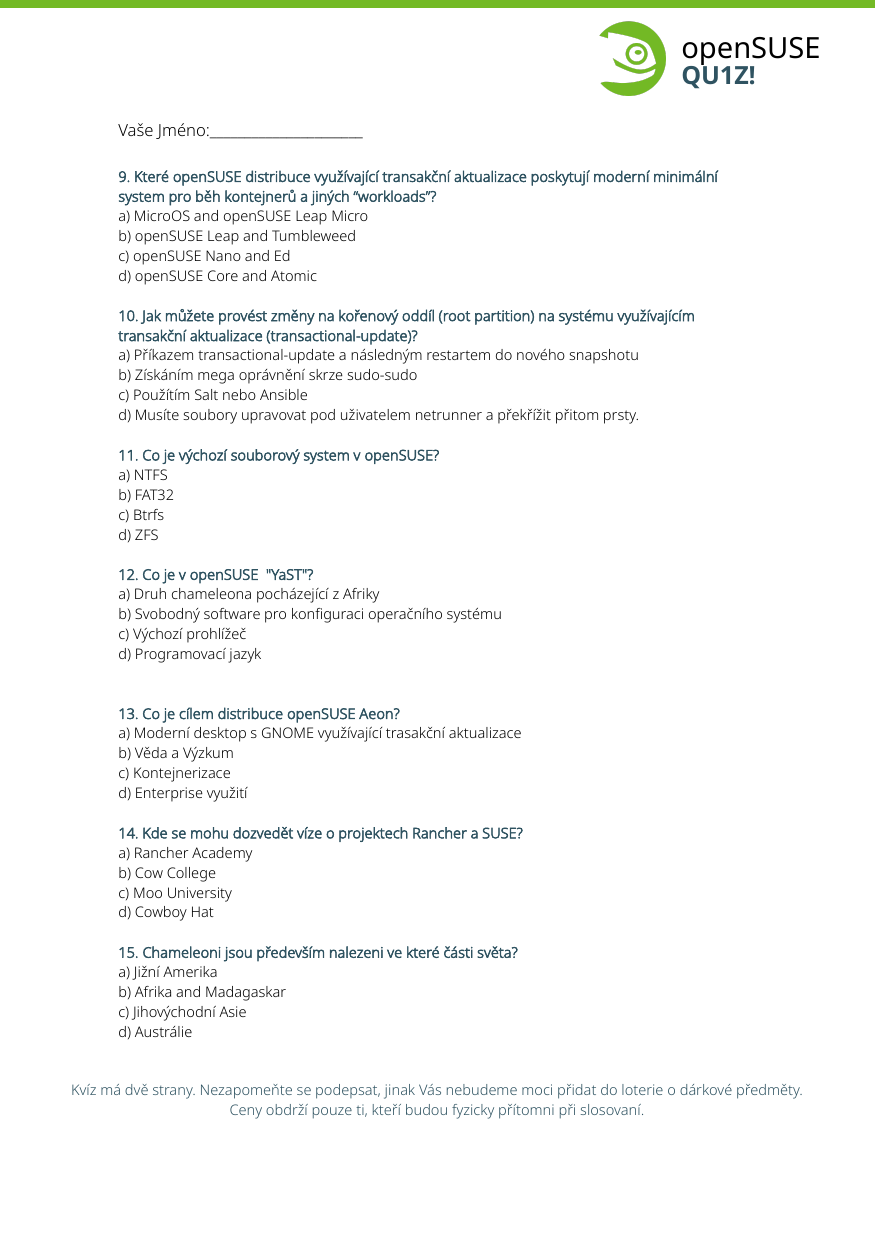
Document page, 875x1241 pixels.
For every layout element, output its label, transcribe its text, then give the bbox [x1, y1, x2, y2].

text 10. Jak můžete provést změny na kořenový oddíl (root partition) na systému využívajícím transakční aktualizace (transactional-update)? [118, 305, 756, 345]
text c) Použítím Salt nebo Ansible [118, 385, 756, 405]
text d) Musíte soubory upravovat pod uživatelem netrunner a překřížit přitom prsty. [118, 405, 756, 425]
text c) Moo University [118, 882, 756, 902]
text 11. Co je výchozí souborový system v openSUSE? [118, 445, 756, 464]
text d) openSUSE Core and Atomic [118, 266, 756, 286]
text 15. Chameleoni jsou především nalezeni ve které části světa? [118, 942, 756, 962]
picture [586, 17, 671, 101]
text b) FAT32 [118, 484, 756, 504]
text d) Enterprise využití [118, 783, 756, 803]
text a) NTFS [118, 464, 756, 484]
text b) Afrika and Madagaskar [118, 982, 756, 1002]
text d) Austrálie [118, 1022, 756, 1042]
text b) openSUSE Leap and Tumbleweed [118, 226, 756, 246]
text d) Cowboy Hat [118, 902, 756, 922]
text b) Získáním mega oprávnění skrze sudo-sudo [118, 365, 756, 385]
text c) Btrfs [118, 504, 756, 524]
text 13. Co je cílem distribuce openSUSE Aeon? [118, 703, 756, 723]
text c) Kontejnerizace [118, 763, 756, 783]
text a) MicroOS and openSUSE Leap Micro [118, 206, 756, 226]
text 12. Co je v openSUSE "YaST"? [118, 564, 756, 584]
text c) openSUSE Nano and Ed [118, 246, 756, 266]
text a) Jižní Amerika [118, 962, 756, 982]
text c) Výchozí prohlížeč [118, 624, 756, 644]
text b) Cow College [118, 862, 756, 882]
text 14. Kde se mohu dozvedět víze o projektech Rancher a SUSE? [118, 823, 756, 843]
text d) Programovací jazyk [118, 644, 756, 663]
text a) Druh chameleona pocházející z Afriky [118, 584, 756, 604]
text a) Moderní desktop s GNOME využívající trasakční aktualizace [118, 723, 756, 743]
text b) Svobodný software pro konfiguraci operačního systému [118, 604, 756, 624]
text c) Jihovýchodní Asie [118, 1002, 756, 1022]
text b) Věda a Výzkum [118, 743, 756, 763]
text 9. Které openSUSE distribuce využívající transakční aktualizace poskytují moderní minimální system pro běh kontejnerů a jiných “workloads”? [118, 166, 756, 206]
text a) Příkazem transactional-update a následným restartem do nového snapshotu [118, 345, 756, 365]
text d) ZFS [118, 524, 756, 544]
text a) Rancher Academy [118, 843, 756, 862]
